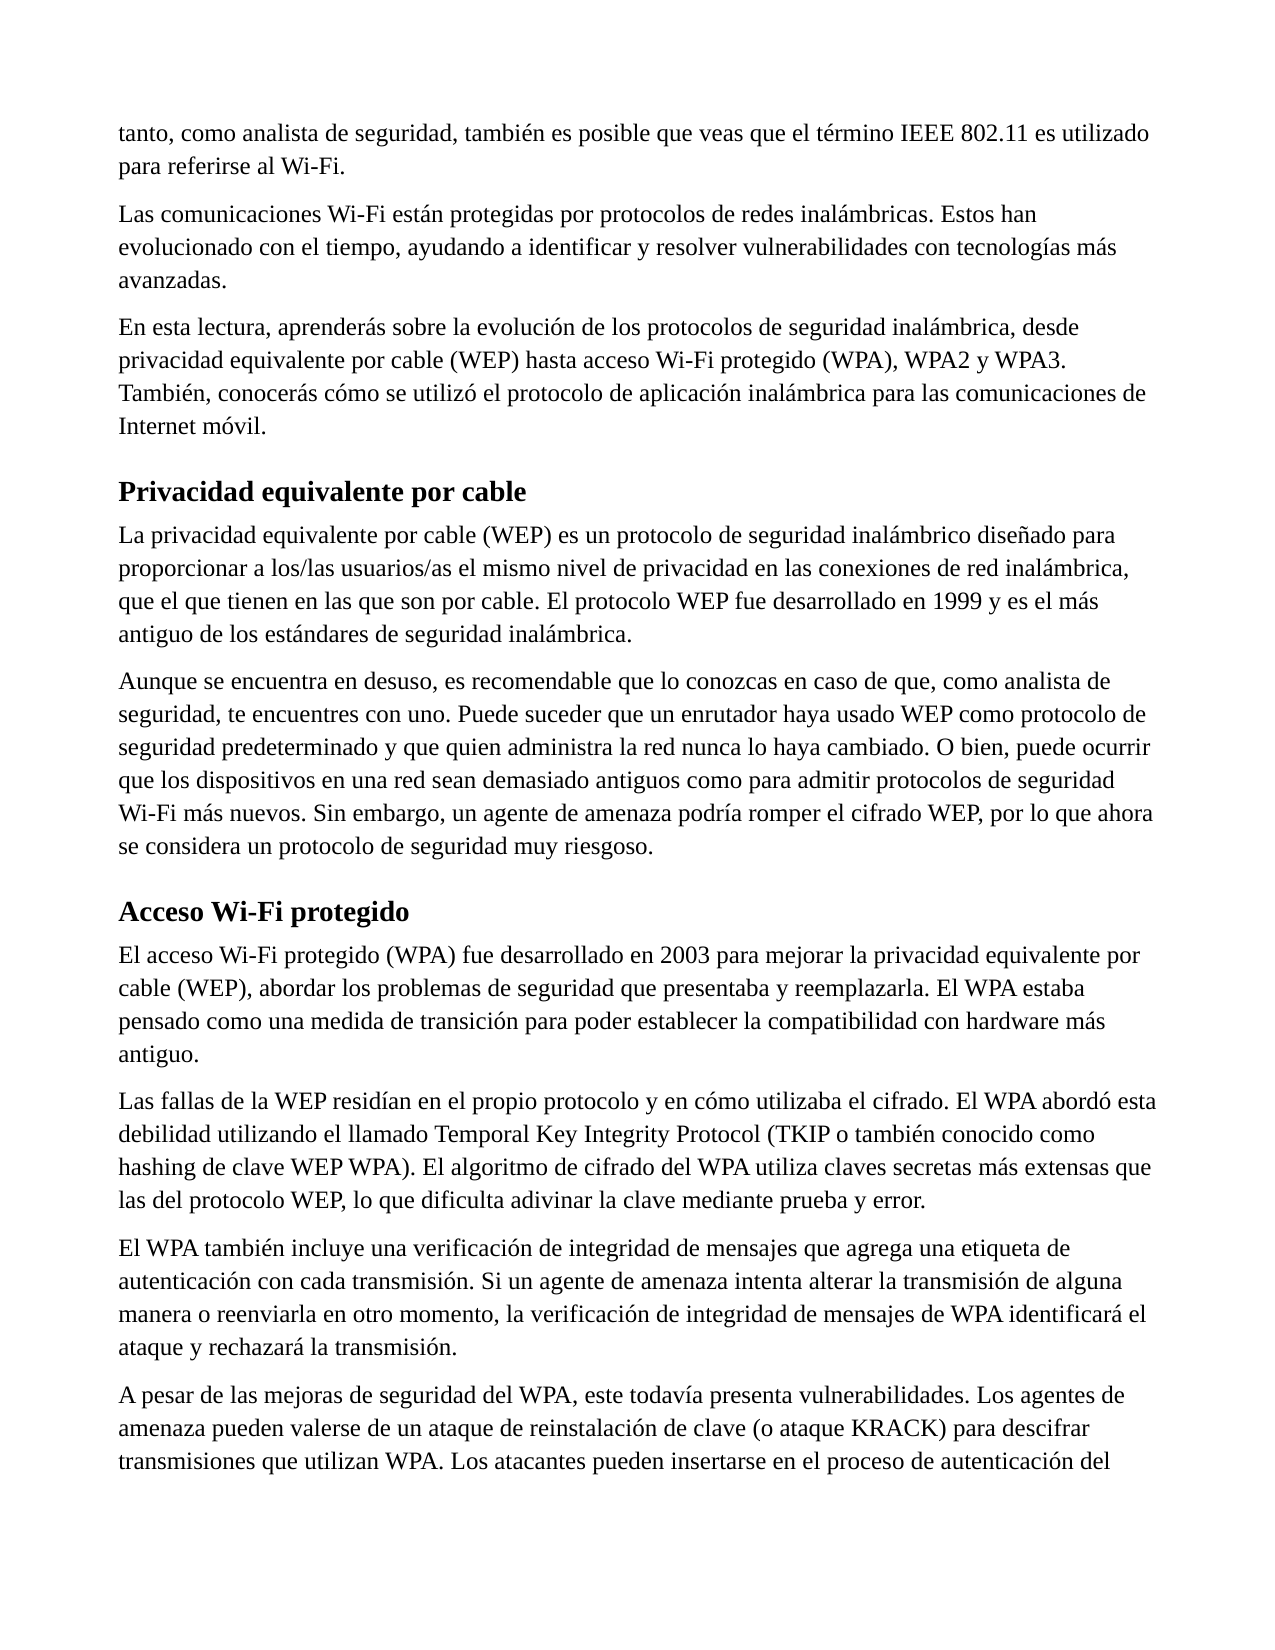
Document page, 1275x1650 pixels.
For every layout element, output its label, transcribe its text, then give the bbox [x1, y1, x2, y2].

text A pesar de las mejoras de seguridad del WPA, este todavía presenta vulnerabilidades. Los agentes de amenaza pueden valerse de un ataque de reinstalación de clave (o ataque KRACK) para descifrar transmisiones que utilizan WPA. Los atacantes pueden insertarse en el proceso de autenticación del [118, 1380, 1157, 1474]
text Las comunicaciones Wi-Fi están protegidas por protocolos de redes inalámbricas. Estos han evolucionado con el tiempo, ayudando a identificar y resolver vulnerabilidades con tecnologías más avanzadas. [118, 199, 1157, 293]
text Las fallas de la WEP residían en el propio protocolo y en cómo utilizaba el cifrado. El WPA abordó esta debilidad utilizando el llamado Temporal Key Integrity Protocol (TKIP o también conocido como hashing de clave WEP WPA). El algoritmo de cifrado del WPA utiliza claves secretas más extensas que las del protocolo WEP, lo que dificulta adivinar la clave mediante prueba y error. [118, 1086, 1157, 1214]
text La privacidad equivalente por cable (WEP) es un protocolo de seguridad inalámbrico diseñado para proporcionar a los/las usuarios/as el mismo nivel de privacidad en las conexiones de red inalámbrica, que el que tienen en las que son por cable. El protocolo WEP fue desarrollado en 1999 y es el más antiguo de los estándares de seguridad inalámbrica. [118, 520, 1157, 647]
subtitle Privacidad equivalente por cable [118, 474, 1157, 507]
text En esta lectura, aprenderás sobre la evolución de los protocolos de seguridad inalámbrica, desde privacidad equivalente por cable (WEP) hasta acceso Wi-Fi protegido (WPA), WPA2 y WPA3. También, conocerás cómo se utilizó el protocolo de aplicación inalámbrica para las comunicaciones de Internet móvil. [118, 312, 1157, 440]
subtitle Acceso Wi-Fi protegido [118, 894, 1157, 927]
text tanto, como analista de seguridad, también es posible que veas que el término IEEE 802.11 es utilizado para referirse al Wi-Fi. [118, 118, 1157, 180]
text El acceso Wi-Fi protegido (WPA) fue desarrollado en 2003 para mejorar la privacidad equivalente por cable (WEP), abordar los problemas de seguridad que presentaba y reemplazarla. El WPA estaba pensado como una medida de transición para poder establecer la compatibilidad con hardware más antiguo. [118, 940, 1157, 1067]
text Aunque se encuentra en desuso, es recomendable que lo conozcas en caso de que, como analista de seguridad, te encuentres con uno. Puede suceder que un enrutador haya usado WEP como protocolo de seguridad predeterminado y que quien administra la red nunca lo haya cambiado. O bien, puede ocurrir que los dispositivos en una red sean demasiado antiguos como para admitir protocolos de seguridad Wi-Fi más nuevos. Sin embargo, un agente de amenaza podría romper el cifrado WEP, por lo que ahora se considera un protocolo de seguridad muy riesgoso. [118, 666, 1157, 860]
text El WPA también incluye una verificación de integridad de mensajes que agrega una etiqueta de autenticación con cada transmisión. Si un agente de amenaza intenta alterar la transmisión de alguna manera o reenviarla en otro momento, la verificación de integridad de mensajes de WPA identificará el ataque y rechazará la transmisión. [118, 1233, 1157, 1361]
